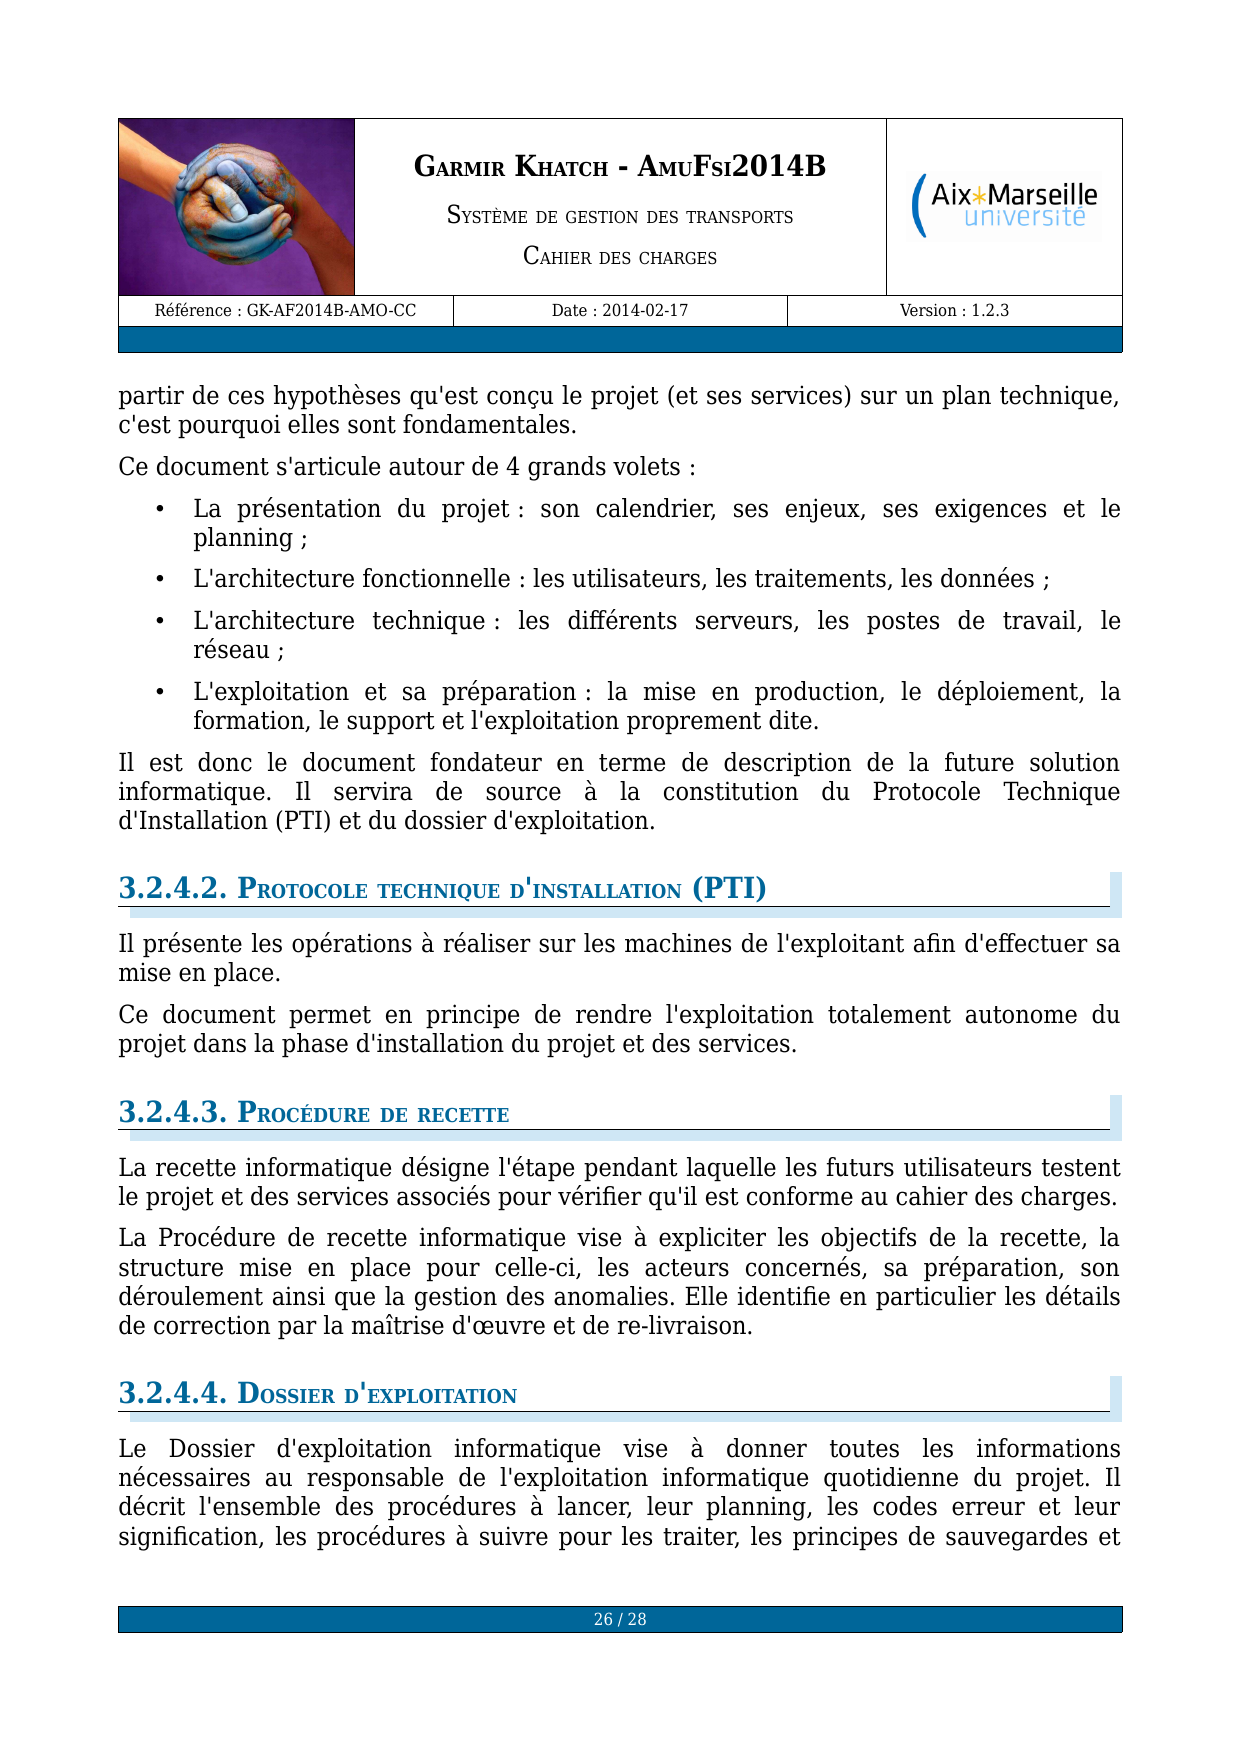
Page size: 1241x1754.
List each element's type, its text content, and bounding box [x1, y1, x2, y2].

text Il est donc le document fondateur en terme de description de la future solution informatique. Il servira de source à la constitution du Protocole Technique d'Installation (PTI) et du dossier d'exploitation. [118, 748, 1122, 835]
subtitle Procédure de recette [118, 1095, 1110, 1129]
text Le Dossier d'exploitation informatique vise à donner toutes les informations nécessaires au responsable de l'exploitation informatique quotidienne du projet. Il décrit l'ensemble des procédures à lancer, leur planning, les codes erreur et leur signification, les procédures à suivre pour les traiter, les principes de sauvegardes et [118, 1434, 1122, 1551]
text Il présente les opérations à réaliser sur les machines de l'exploitant afin d'effectuer sa mise en place. [118, 929, 1122, 988]
text La recette informatique désigne l'étape pendant laquelle les futurs utilisateurs testent le projet et des services associés pour vérifier qu'il est conforme au cahier des charges. [118, 1153, 1122, 1211]
subtitle Dossier d'exploitation [118, 1376, 1110, 1411]
list L'architecture fonctionnelle : les utilisateurs, les traitements, les données ; [156, 564, 1122, 594]
picture [887, 126, 1122, 288]
list La présentation du projet : son calendrier, ses enjeux, ses exigences et le planning ; [156, 494, 1122, 552]
list L'exploitation et sa préparation : la mise en production, le déploiement, la formation, le support et l'exploitation proprement dite. [156, 677, 1122, 735]
picture [119, 119, 354, 295]
list L'architecture technique : les différents serveurs, les postes de travail, le réseau ; [156, 606, 1122, 664]
subtitle Protocole technique d'installation (PTI) [118, 872, 1110, 906]
text Ce document s'articule autour de 4 grands volets : [118, 452, 1122, 481]
text La Procédure de recette informatique vise à expliciter les objectifs de la recette, la structure mise en place pour celle-ci, les acteurs concernés, sa préparation, son déroulement ainsi que la gestion des anomalies. Elle identifie en particulier les détails de correction par la maîtrise d'œuvre et de re-livraison. [118, 1223, 1122, 1340]
text partir de ces hypothèses qu'est conçu le projet (et ses services) sur un plan technique, c'est pourquoi elles sont fondamentales. [118, 381, 1122, 439]
text Ce document permet en principe de rendre l'exploitation totalement autonome du projet dans la phase d'installation du projet et des services. [118, 1000, 1122, 1059]
